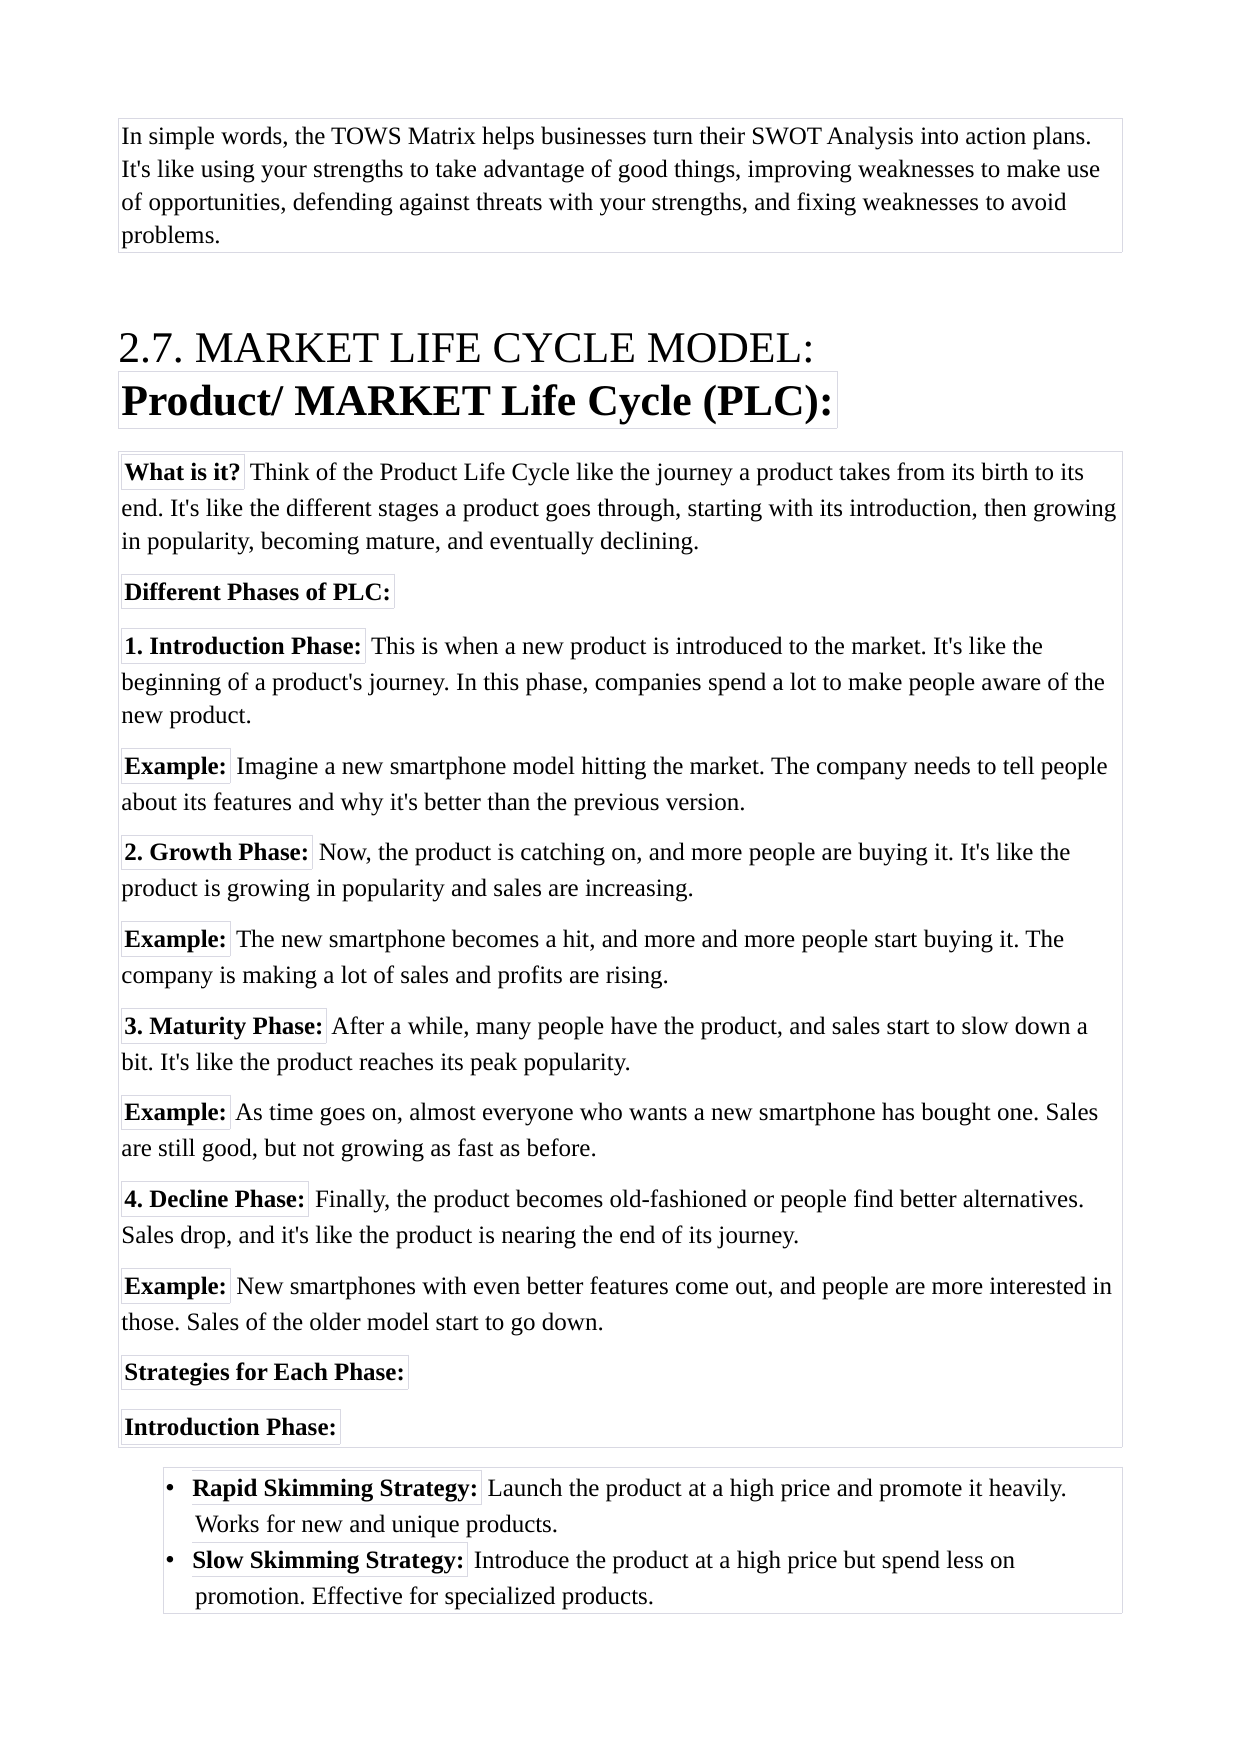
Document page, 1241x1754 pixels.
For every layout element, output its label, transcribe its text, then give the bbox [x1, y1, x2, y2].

text Example: The new smartphone becomes a hit, and more and more people start buying it. The company is making a lot of sales and profits are rising. [119, 918, 1122, 989]
text Different Phases of PLC: [119, 571, 1122, 608]
text 3. Maturity Phase: After a while, many people have the product, and sales start to slow down a bit. It's like the product reaches its peak popularity. [119, 1005, 1122, 1076]
text Introduction Phase: [119, 1406, 1122, 1447]
text 2. Growth Phase: Now, the product is catching on, and more people are buying it. It's like the product is growing in popularity and sales are increasing. [119, 831, 1122, 902]
text Product/ MARKET Life Cycle (PLC): [119, 372, 837, 428]
list Slow Skimming Strategy: Introduce the product at a high price but spend less on promotion. Effective for specialized products. [164, 1539, 1122, 1613]
text Example: New smartphones with even better features come out, and people are more interested in those. Sales of the older model start to go down. [119, 1265, 1122, 1336]
text 2.7. MARKET LIFE CYCLE MODEL: [118, 321, 1122, 371]
text Strategies for Each Phase: [119, 1351, 1122, 1389]
text Example: Imagine a new smartphone model hitting the market. The company needs to tell people about its features and why it's better than the previous version. [119, 745, 1122, 816]
text What is it? Think of the Product Life Cycle like the journey a product takes from its birth to its end. It's like the different stages a product goes through, starting with its introduction, then growing in popularity, becoming mature, and eventually declining. [119, 452, 1122, 555]
text [838, 371, 1122, 428]
text In simple words, the TOWS Matrix helps businesses turn their SWOT Analysis into action plans. It's like using your strengths to take advantage of good things, improving weaknesses to make use of opportunities, defending against threats with your strengths, and fixing weaknesses to avoid problems. [119, 119, 1122, 252]
text Example: As time goes on, almost everyone who wants a new smartphone has bought one. Sales are still good, but not growing as fast as before. [119, 1091, 1122, 1162]
text 1. Introduction Phase: This is when a new product is introduced to the market. It's like the beginning of a product's journey. In this phase, companies spend a lot to make people aware of the new product. [119, 625, 1122, 729]
list Rapid Skimming Strategy: Launch the product at a high price and promote it heavily. Works for new and unique products. [164, 1468, 1122, 1537]
text 4. Decline Phase: Finally, the product becomes old-fashioned or people find better alternatives. Sales drop, and it's like the product is nearing the end of its journey. [119, 1178, 1122, 1249]
